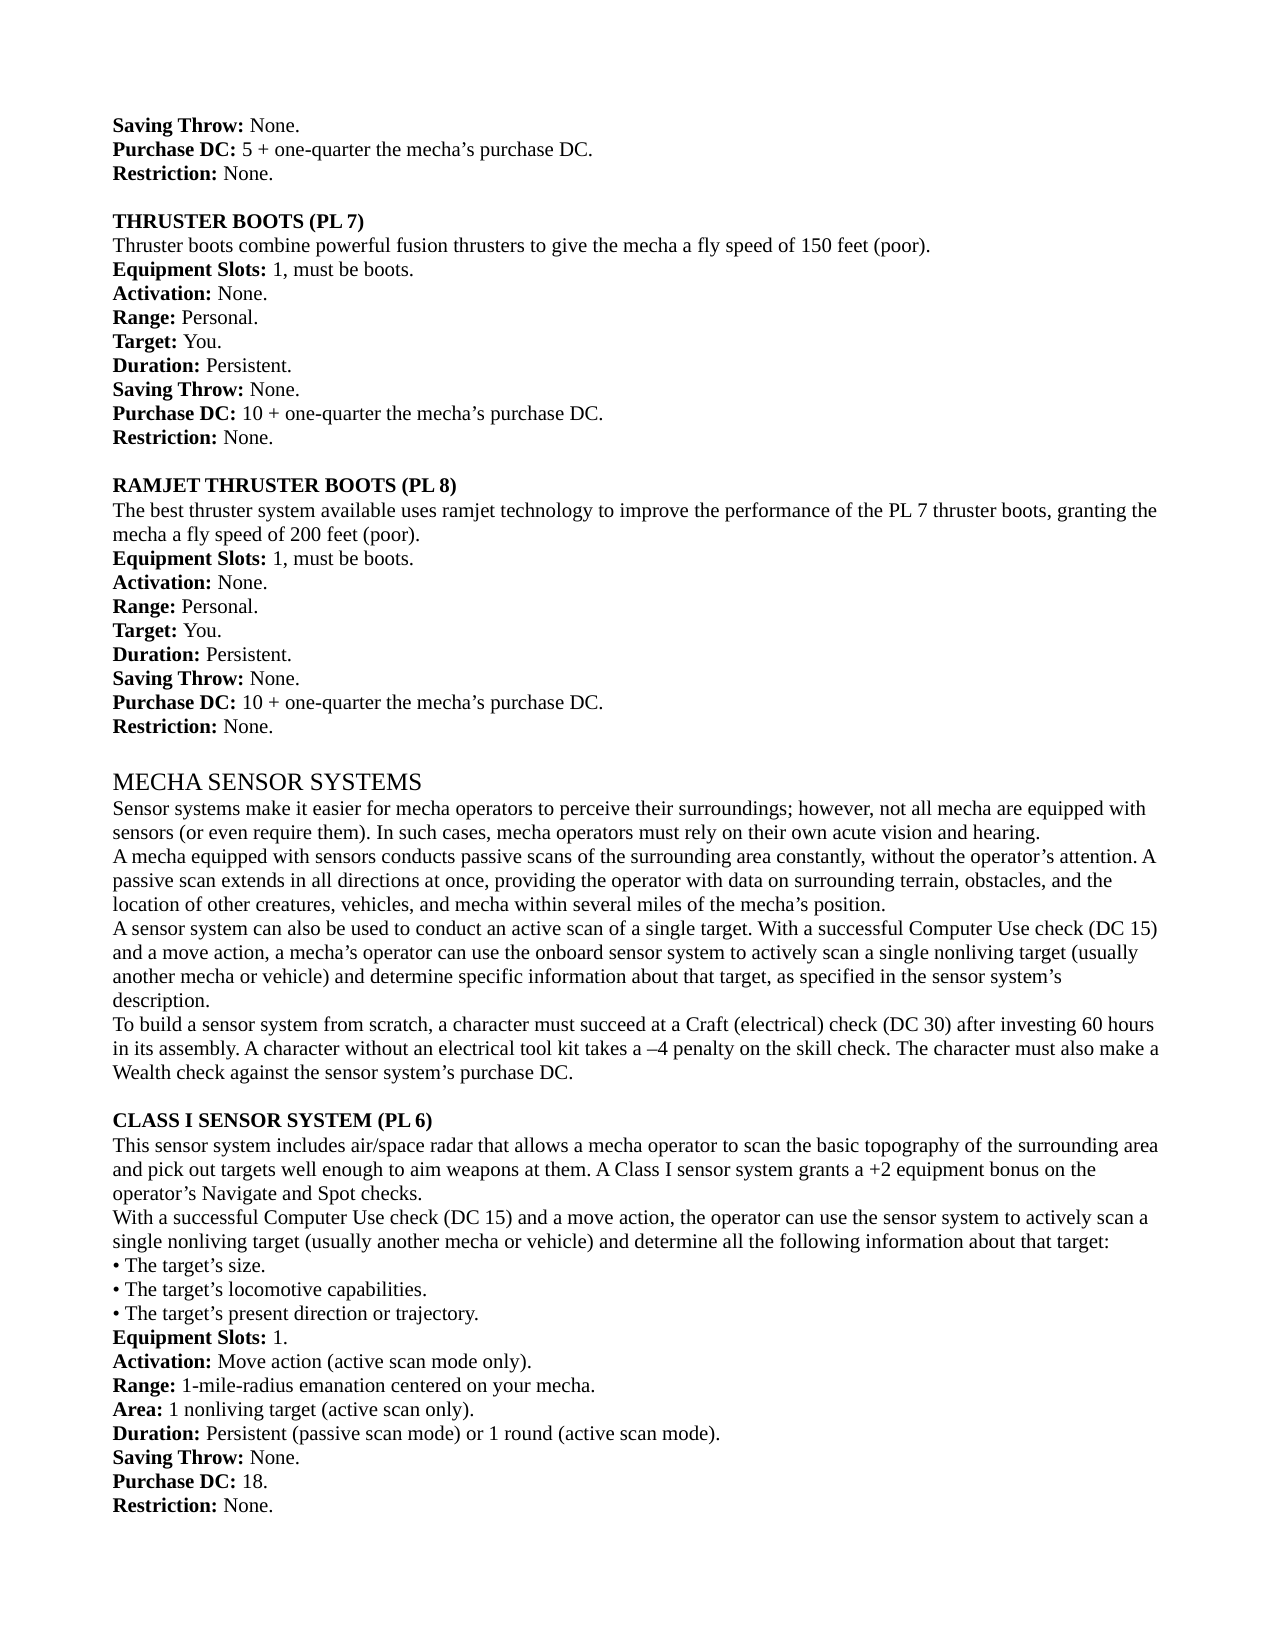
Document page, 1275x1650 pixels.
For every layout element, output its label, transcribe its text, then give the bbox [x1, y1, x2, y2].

text Restriction: None. [112, 161, 1162, 185]
text With a successful Computer Use check (DC 15) and a move action, the operator can use the sensor system to actively scan a single nonliving target (usually another mecha or vehicle) and determine all the following information about that target: [112, 1205, 1162, 1253]
text The best thruster system available uses ramjet technology to improve the performance of the PL 7 thruster boots, granting the mecha a fly speed of 200 feet (poor). [112, 497, 1162, 546]
text Activation: None. [112, 570, 1162, 594]
text To build a sensor system from scratch, a character must succeed at a Craft (electrical) check (DC 30) after investing 60 hours in its assembly. A character without an electrical tool kit takes a –4 penalty on the skill check. The character must also make a Wealth check against the sensor system’s purchase DC. [112, 1012, 1162, 1084]
text Range: Personal. [112, 305, 1162, 329]
text Equipment Slots: 1. [112, 1325, 1162, 1349]
text Sensor systems make it easier for mecha operators to perceive their surroundings; however, not all mecha are equipped with sensors (or even require them). In such cases, mecha operators must rely on their own acute vision and hearing. [112, 796, 1162, 844]
text Thruster boots combine powerful fusion thrusters to give the mecha a fly speed of 150 feet (poor). [112, 233, 1162, 257]
text Equipment Slots: 1, must be boots. [112, 546, 1162, 570]
text • The target’s locomotive capabilities. [112, 1277, 1162, 1301]
text A mecha equipped with sensors conducts passive scans of the surrounding area constantly, without the operator’s attention. A passive scan extends in all directions at once, providing the operator with data on surrounding terrain, obstacles, and the location of other creatures, vehicles, and mecha within several miles of the mecha’s position. [112, 844, 1162, 916]
text Activation: None. [112, 281, 1162, 305]
text Duration: Persistent. [112, 642, 1162, 666]
text Range: 1-mile-radius emanation centered on your mecha. [112, 1373, 1162, 1397]
text • The target’s present direction or trajectory. [112, 1301, 1162, 1325]
text Range: Personal. [112, 594, 1162, 618]
text A sensor system can also be used to conduct an active scan of a single target. With a successful Computer Use check (DC 15) and a move action, a mecha’s operator can use the onboard sensor system to actively scan a single nonliving target (usually another mecha or vehicle) and determine specific information about that target, as specified in the sensor system’s description. [112, 916, 1162, 1012]
text Target: You. [112, 618, 1162, 642]
text Saving Throw: None. [112, 666, 1162, 690]
text Saving Throw: None. [112, 1445, 1162, 1469]
text Saving Throw: None. [112, 377, 1162, 401]
text RAMJET THRUSTER BOOTS (PL 8) [112, 473, 1162, 497]
text Saving Throw: None. [112, 112, 1162, 137]
text Target: You. [112, 329, 1162, 353]
text Purchase DC: 10 + one-quarter the mecha’s purchase DC. [112, 690, 1162, 714]
text Activation: Move action (active scan mode only). [112, 1349, 1162, 1373]
text • The target’s size. [112, 1253, 1162, 1277]
text Purchase DC: 18. [112, 1469, 1162, 1493]
text Restriction: None. [112, 1493, 1162, 1517]
text THRUSTER BOOTS (PL 7) [112, 209, 1162, 233]
text CLASS I SENSOR SYSTEM (PL 6) [112, 1108, 1162, 1132]
text Restriction: None. [112, 425, 1162, 449]
text This sensor system includes air/space radar that allows a mecha operator to scan the basic topography of the surrounding area and pick out targets well enough to aim weapons at them. A Class I sensor system grants a +2 equipment bonus on the operator’s Navigate and Spot checks. [112, 1132, 1162, 1205]
text Purchase DC: 10 + one-quarter the mecha’s purchase DC. [112, 401, 1162, 425]
text Duration: Persistent (passive scan mode) or 1 round (active scan mode). [112, 1421, 1162, 1445]
text Equipment Slots: 1, must be boots. [112, 257, 1162, 281]
text Purchase DC: 5 + one-quarter the mecha’s purchase DC. [112, 137, 1162, 161]
text Restriction: None. [112, 714, 1162, 738]
text Duration: Persistent. [112, 353, 1162, 377]
text Area: 1 nonliving target (active scan only). [112, 1397, 1162, 1421]
text MECHA SENSOR SYSTEMS [112, 767, 1162, 796]
